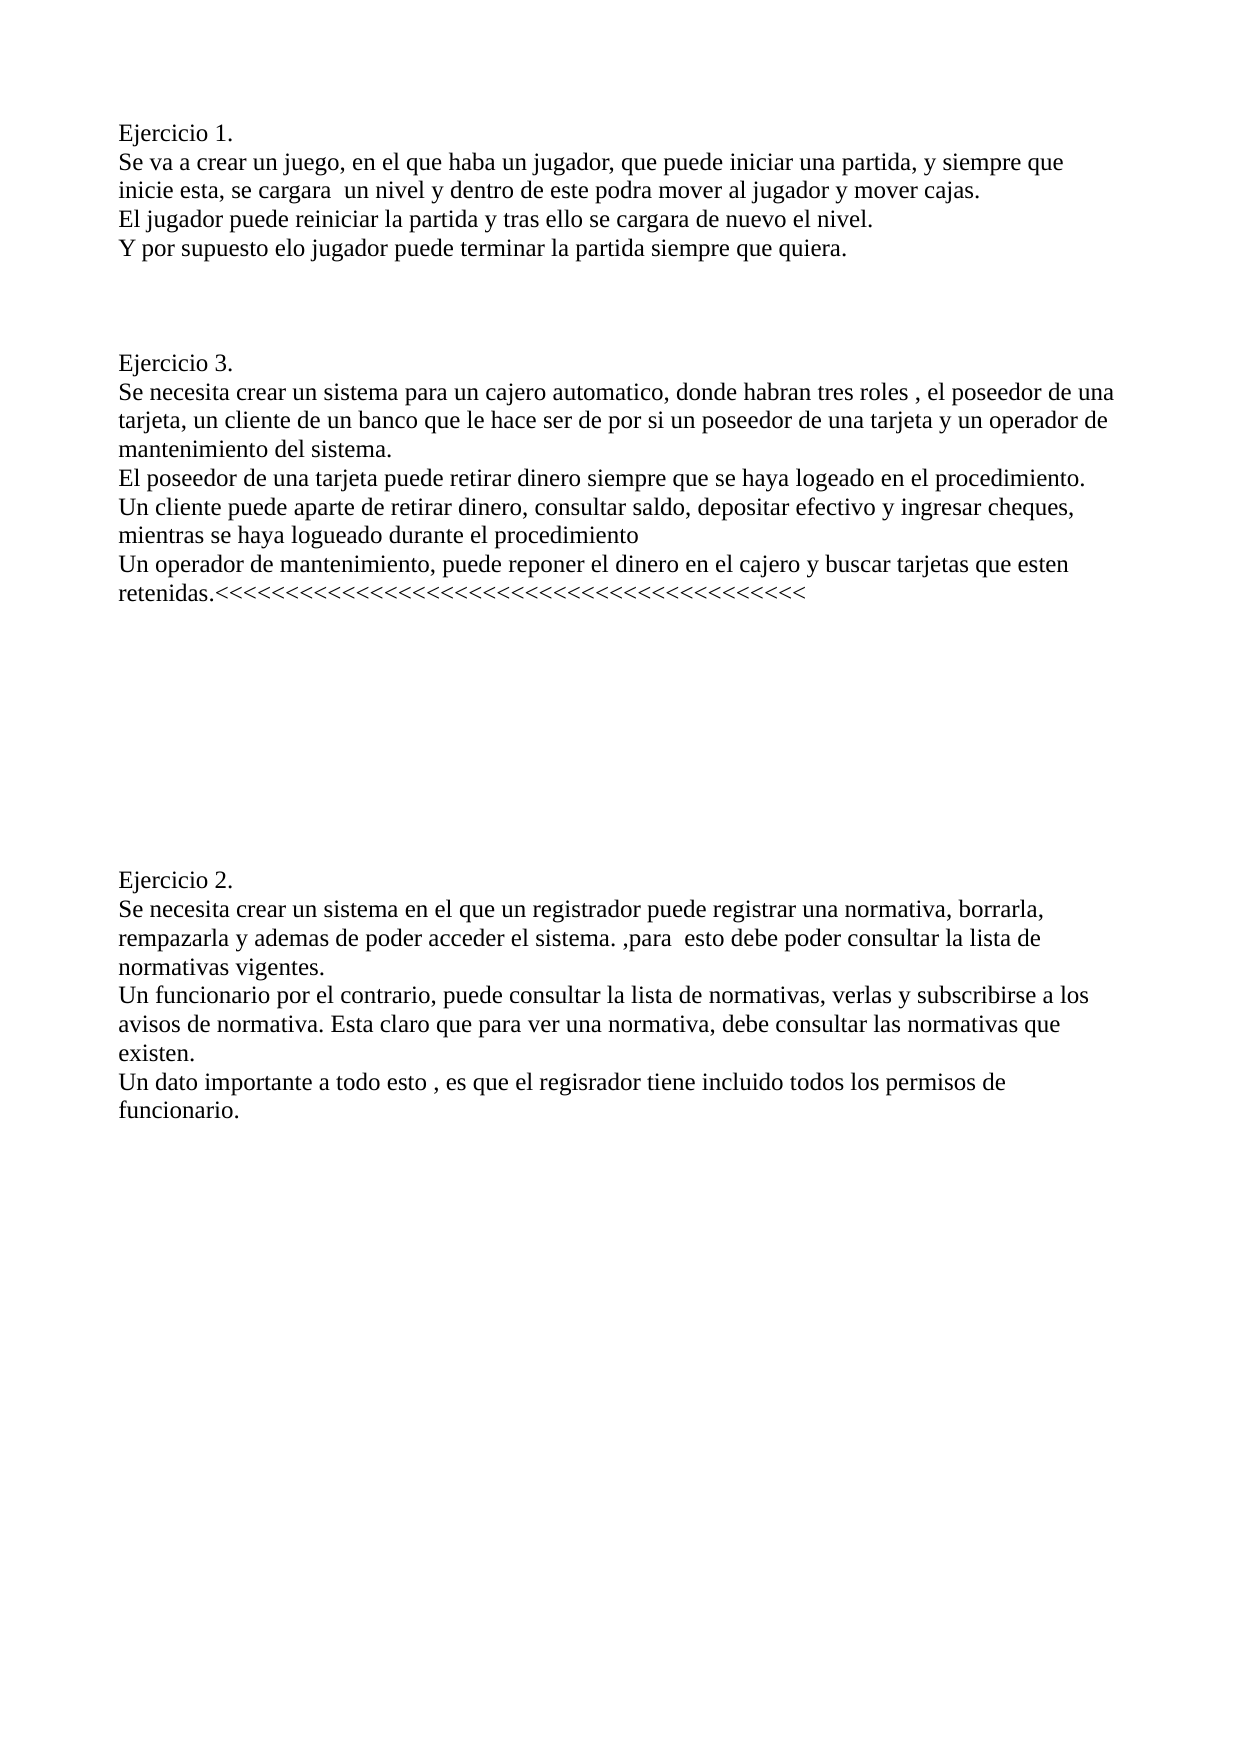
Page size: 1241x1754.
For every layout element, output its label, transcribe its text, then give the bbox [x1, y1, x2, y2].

text Se necesita crear un sistema para un cajero automatico, donde habran tres roles , el poseedor de una tarjeta, un cliente de un banco que le hace ser de por si un poseedor de una tarjeta y un operador de mantenimiento del sistema. [118, 377, 1122, 463]
text Ejercicio 3. [118, 348, 1122, 377]
text El poseedor de una tarjeta puede retirar dinero siempre que se haya logeado en el procedimiento. [118, 463, 1122, 492]
text Se necesita crear un sistema en el que un registrador puede registrar una normativa, borrarla, rempazarla y ademas de poder acceder el sistema. ,para esto debe poder consultar la lista de normativas vigentes. [118, 894, 1122, 981]
text Se va a crear un juego, en el que haba un jugador, que puede iniciar una partida, y siempre que inicie esta, se cargara un nivel y dentro de este podra mover al jugador y mover cajas. [118, 147, 1122, 204]
text Un dato importante a todo esto , es que el regisrador tiene incluido todos los permisos de funcionario. [118, 1067, 1122, 1124]
text Un cliente puede aparte de retirar dinero, consultar saldo, depositar efectivo y ingresar cheques, mientras se haya logueado durante el procedimiento [118, 492, 1122, 549]
text Un operador de mantenimiento, puede reponer el dinero en el cajero y buscar tarjetas que esten retenidas.<<<<<<<<<<<<<<<<<<<<<<<<<<<<<<<<<<<<<<<<<< [118, 549, 1122, 607]
text Un funcionario por el contrario, puede consultar la lista de normativas, verlas y subscribirse a los avisos de normativa. Esta claro que para ver una normativa, debe consultar las normativas que existen. [118, 981, 1122, 1067]
text Ejercicio 2. [118, 866, 1122, 894]
text El jugador puede reiniciar la partida y tras ello se cargara de nuevo el nivel. [118, 204, 1122, 233]
text Ejercicio 1. [118, 118, 1122, 147]
text Y por supuesto elo jugador puede terminar la partida siempre que quiera. [118, 233, 1122, 262]
